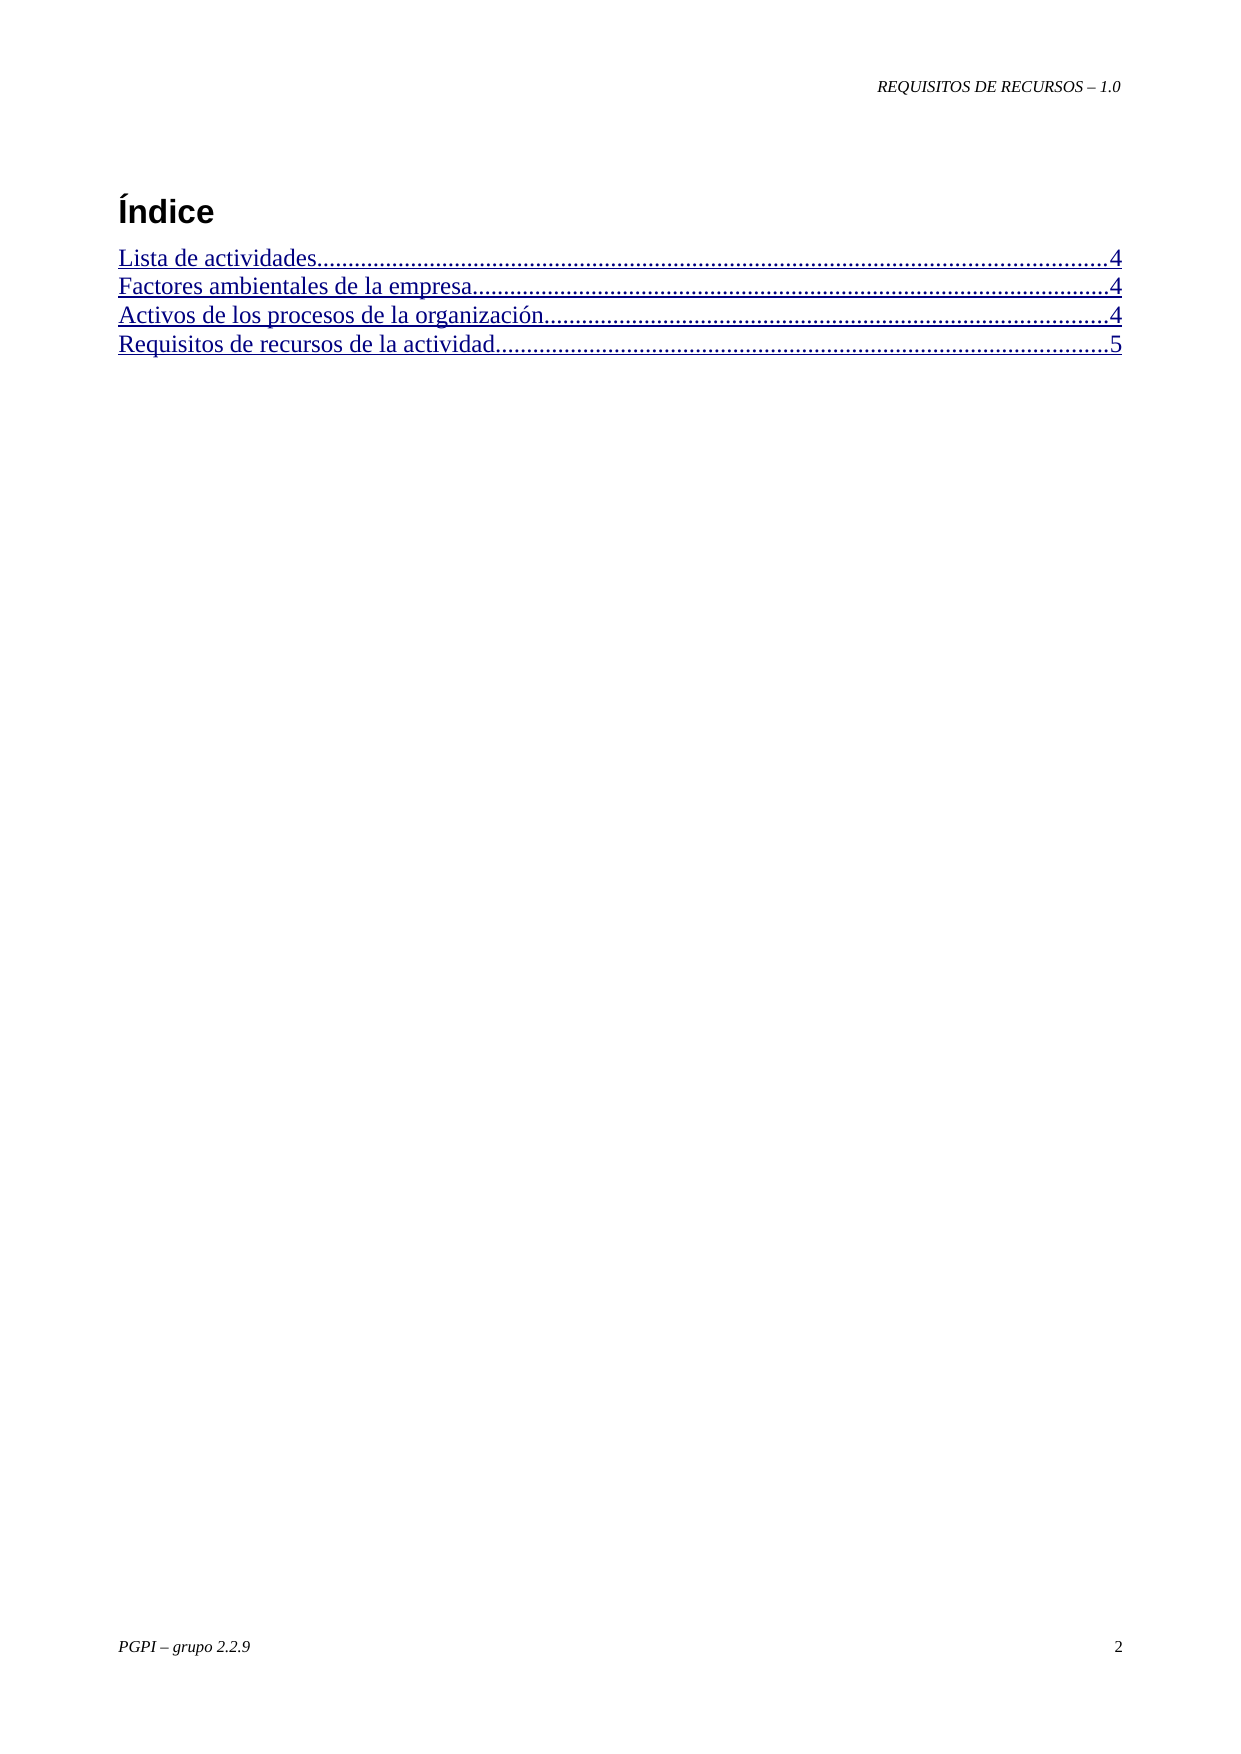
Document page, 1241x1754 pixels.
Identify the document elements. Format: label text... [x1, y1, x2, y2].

text Factores ambientales de la empresa 4 [118, 271, 1122, 296]
text Lista de actividades 4 [118, 243, 1122, 268]
text Requisitos de recursos de la actividad 5 [118, 329, 1122, 354]
subtitle Índice [118, 192, 1122, 230]
text Activos de los procesos de la organización 4 [118, 300, 1122, 325]
